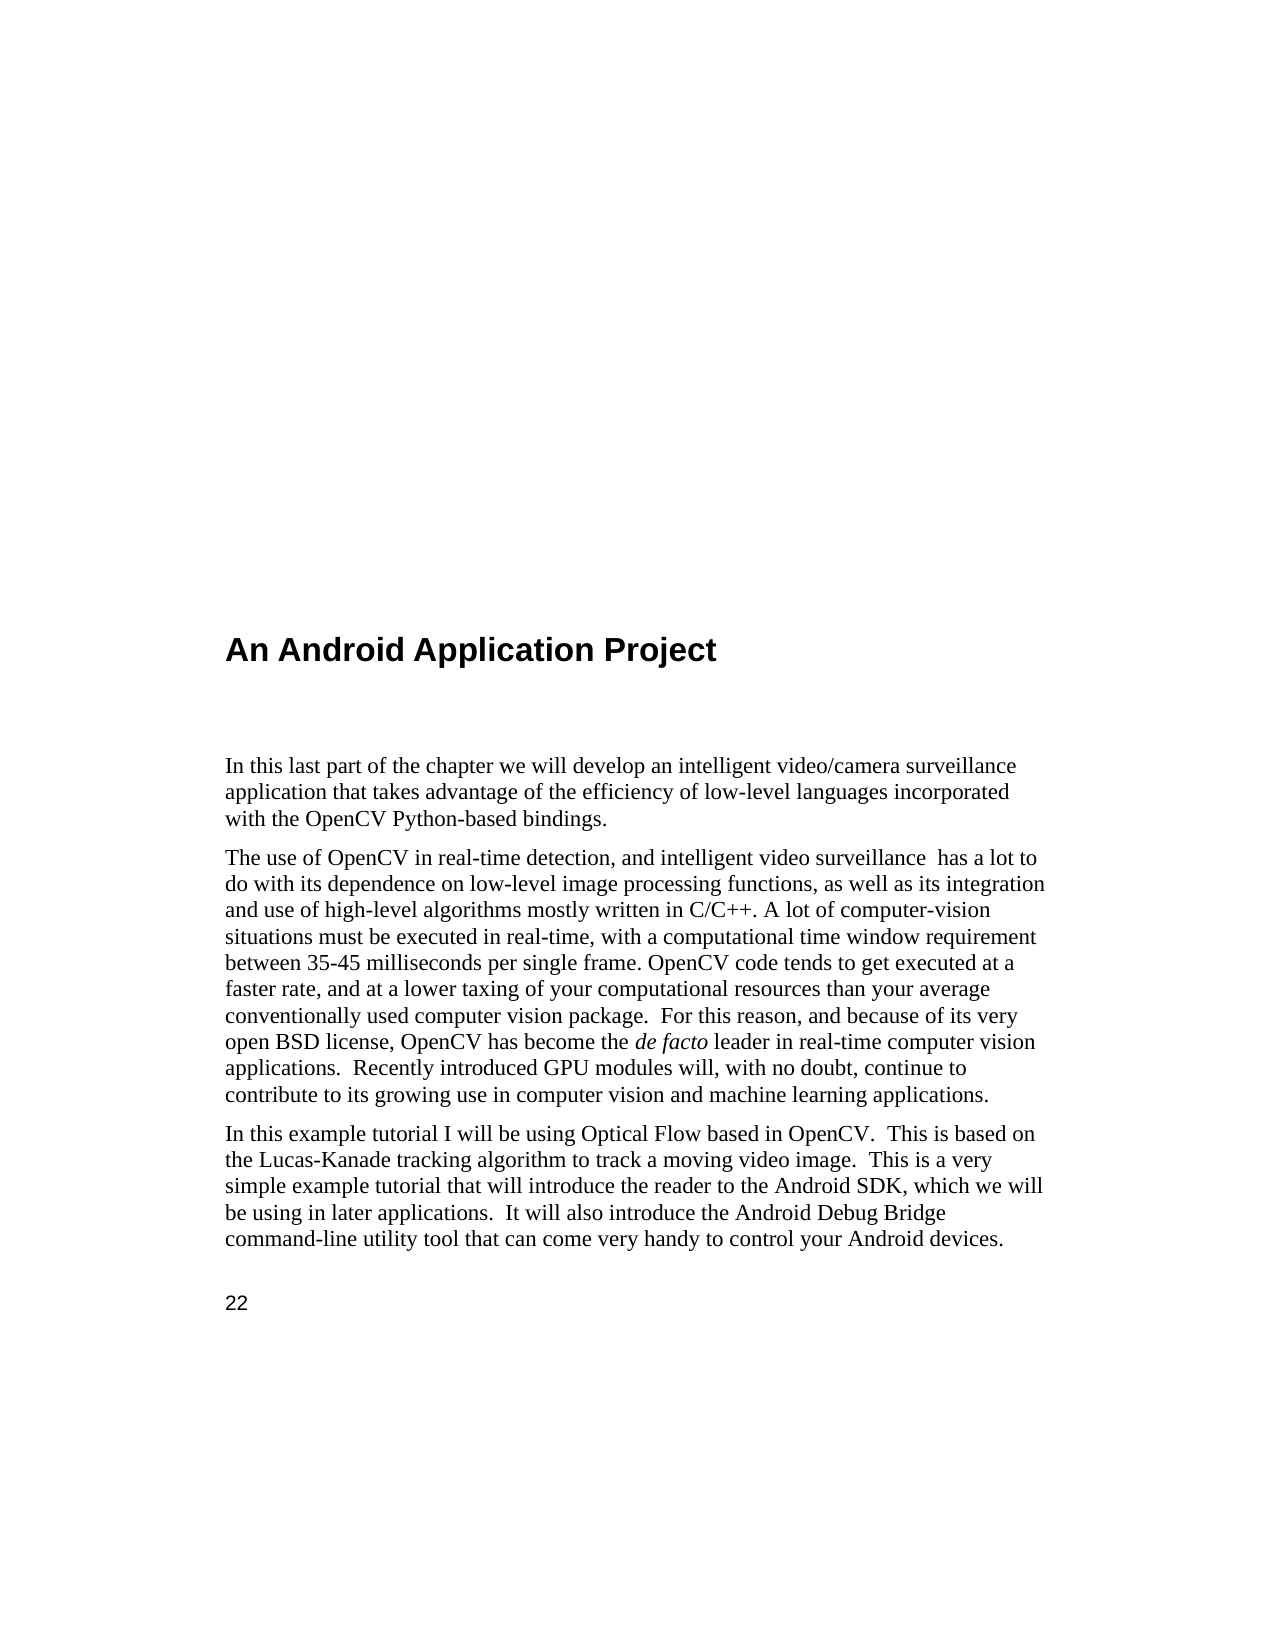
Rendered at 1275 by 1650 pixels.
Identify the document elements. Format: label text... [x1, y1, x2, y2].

text In this last part of the chapter we will develop an intelligent video/camera surveillance application that takes advantage of the efficiency of low-level languages incorporated with the OpenCV Python-based bindings. [225, 752, 1050, 831]
text In this example tutorial I will be using Optical Flow based in OpenCV. This is based on the Lucas-Kanade tracking algorithm to track a moving video image. This is a very simple example tutorial that will introduce the reader to the Android SDK, which we will be using in later applications. It will also introduce the Android Debug Bridge command-line utility tool that can come very handy to control your Android devices. [225, 1120, 1050, 1251]
subtitle An Android Application Project [225, 630, 1050, 668]
text The use of OpenCV in real-time detection, and intelligent video surveillance has a lot to do with its dependence on low-level image processing functions, as well as its integration and use of high-level algorithms mostly written in C/C++. A lot of computer-vision situations must be executed in real-time, with a computational time window requirement between 35-45 milliseconds per single frame. OpenCV code tends to get executed at a faster rate, and at a lower taxing of your computational resources than your average conventionally used computer vision package. For this reason, and because of its very open BSD license, OpenCV has become the de facto leader in real-time computer vision applications. Recently introduced GPU modules will, with no doubt, continue to contribute to its growing use in computer vision and machine learning applications. [225, 844, 1050, 1107]
